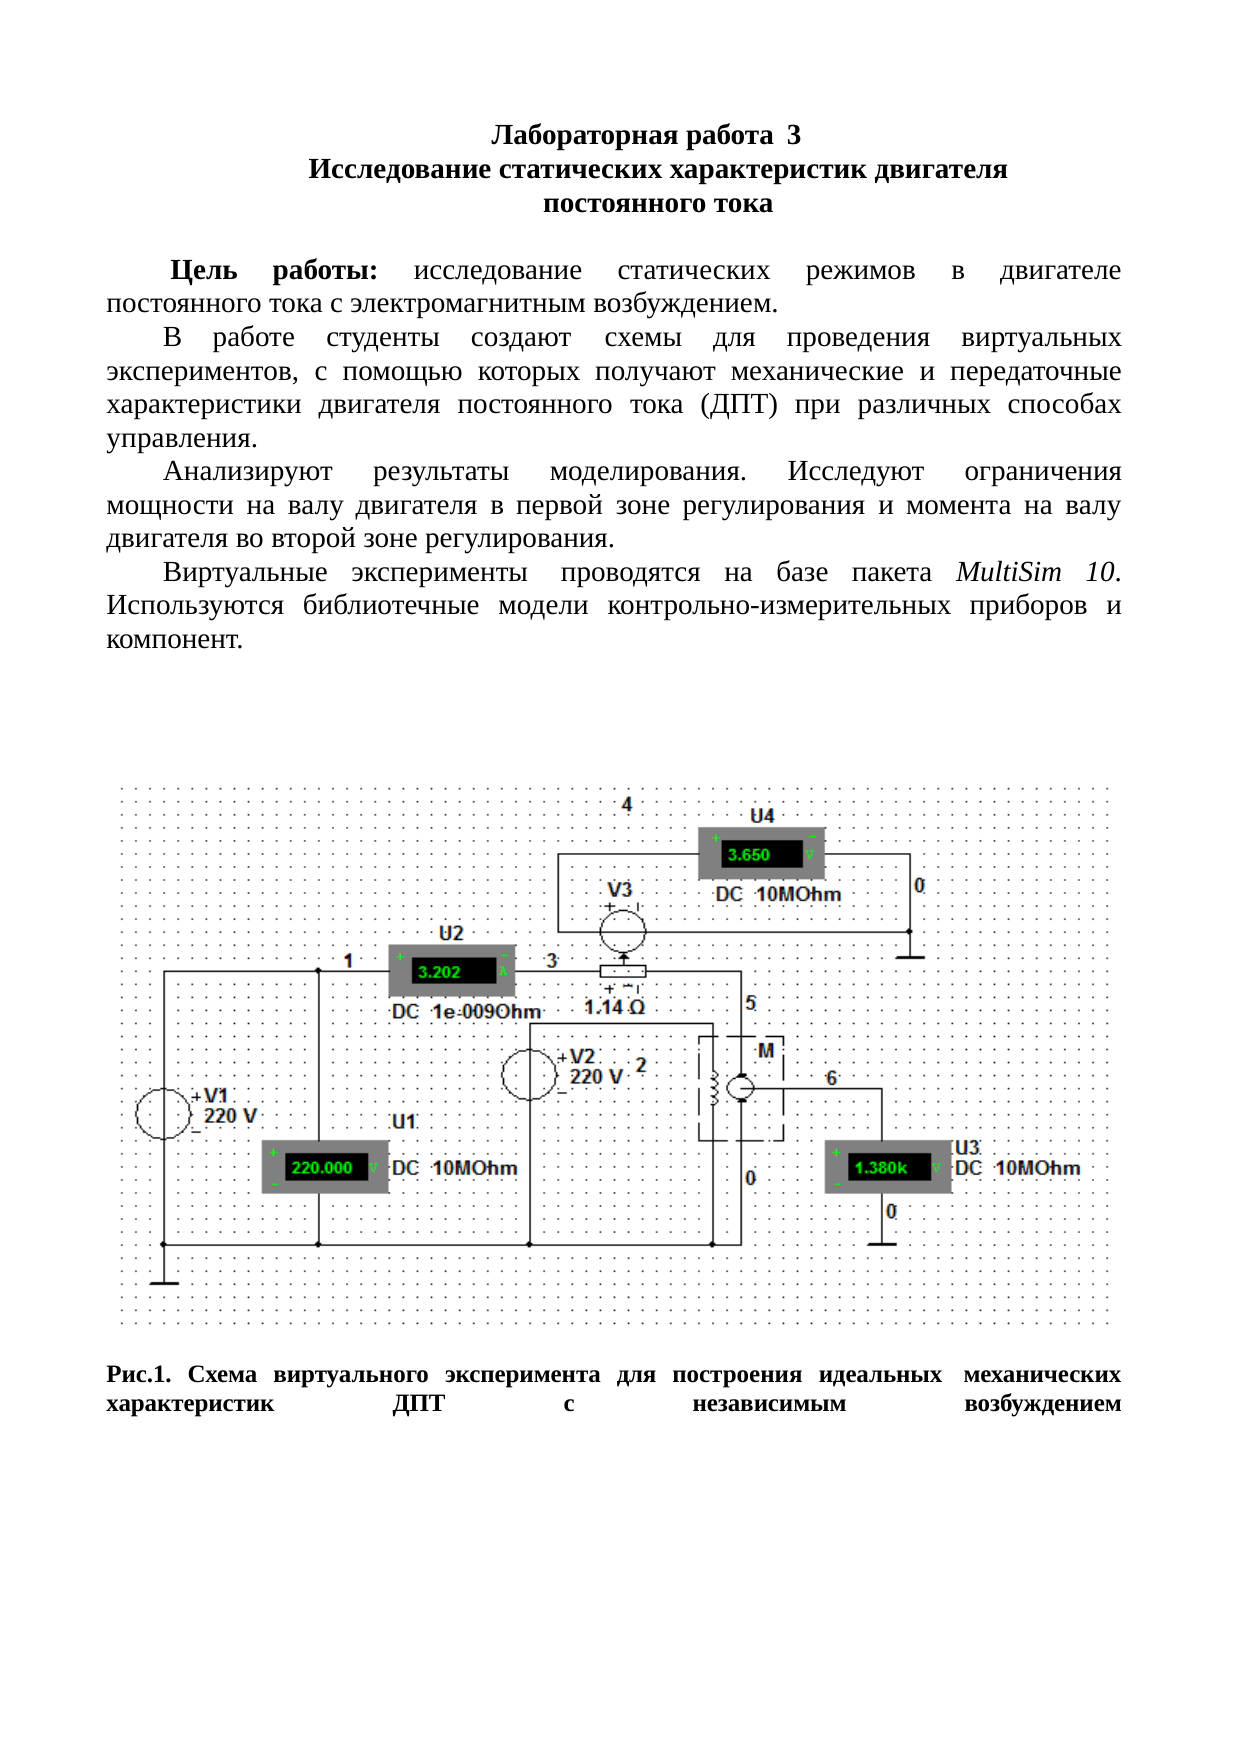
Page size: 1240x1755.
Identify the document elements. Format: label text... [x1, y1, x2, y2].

text Анализируют результаты моделирования. Исследуют ограничения мощности на валу двигателя в первой зоне регулирования и момента на валу двигателя во второй зоне регулирования. [106, 453, 1122, 554]
text Исследование статических характеристик двигателя постоянного тока [308, 151, 1133, 218]
text Цель работы: исследование статических режимов в двигателе постоянного тока с электромагнитным возбуждением. [106, 252, 1122, 319]
text Рис.1. Схема виртуального эксперимента для построения идеальных механических характеристик ДПТ с независимым возбуждением [106, 1325, 1122, 1584]
text Виртуальные эксперименты проводятся на базе пакета MultiSim 10. Используются библиотечные модели контрольно-измерительных приборов и компонент. [106, 554, 1122, 1325]
text В работе студенты создают схемы для проведения виртуальных экспериментов, с помощью которых получают механические и передаточные характеристики двигателя постоянного тока (ДПТ) при различных способах управления. [106, 319, 1122, 453]
subtitle Лабораторная работа 3 [491, 118, 1133, 151]
